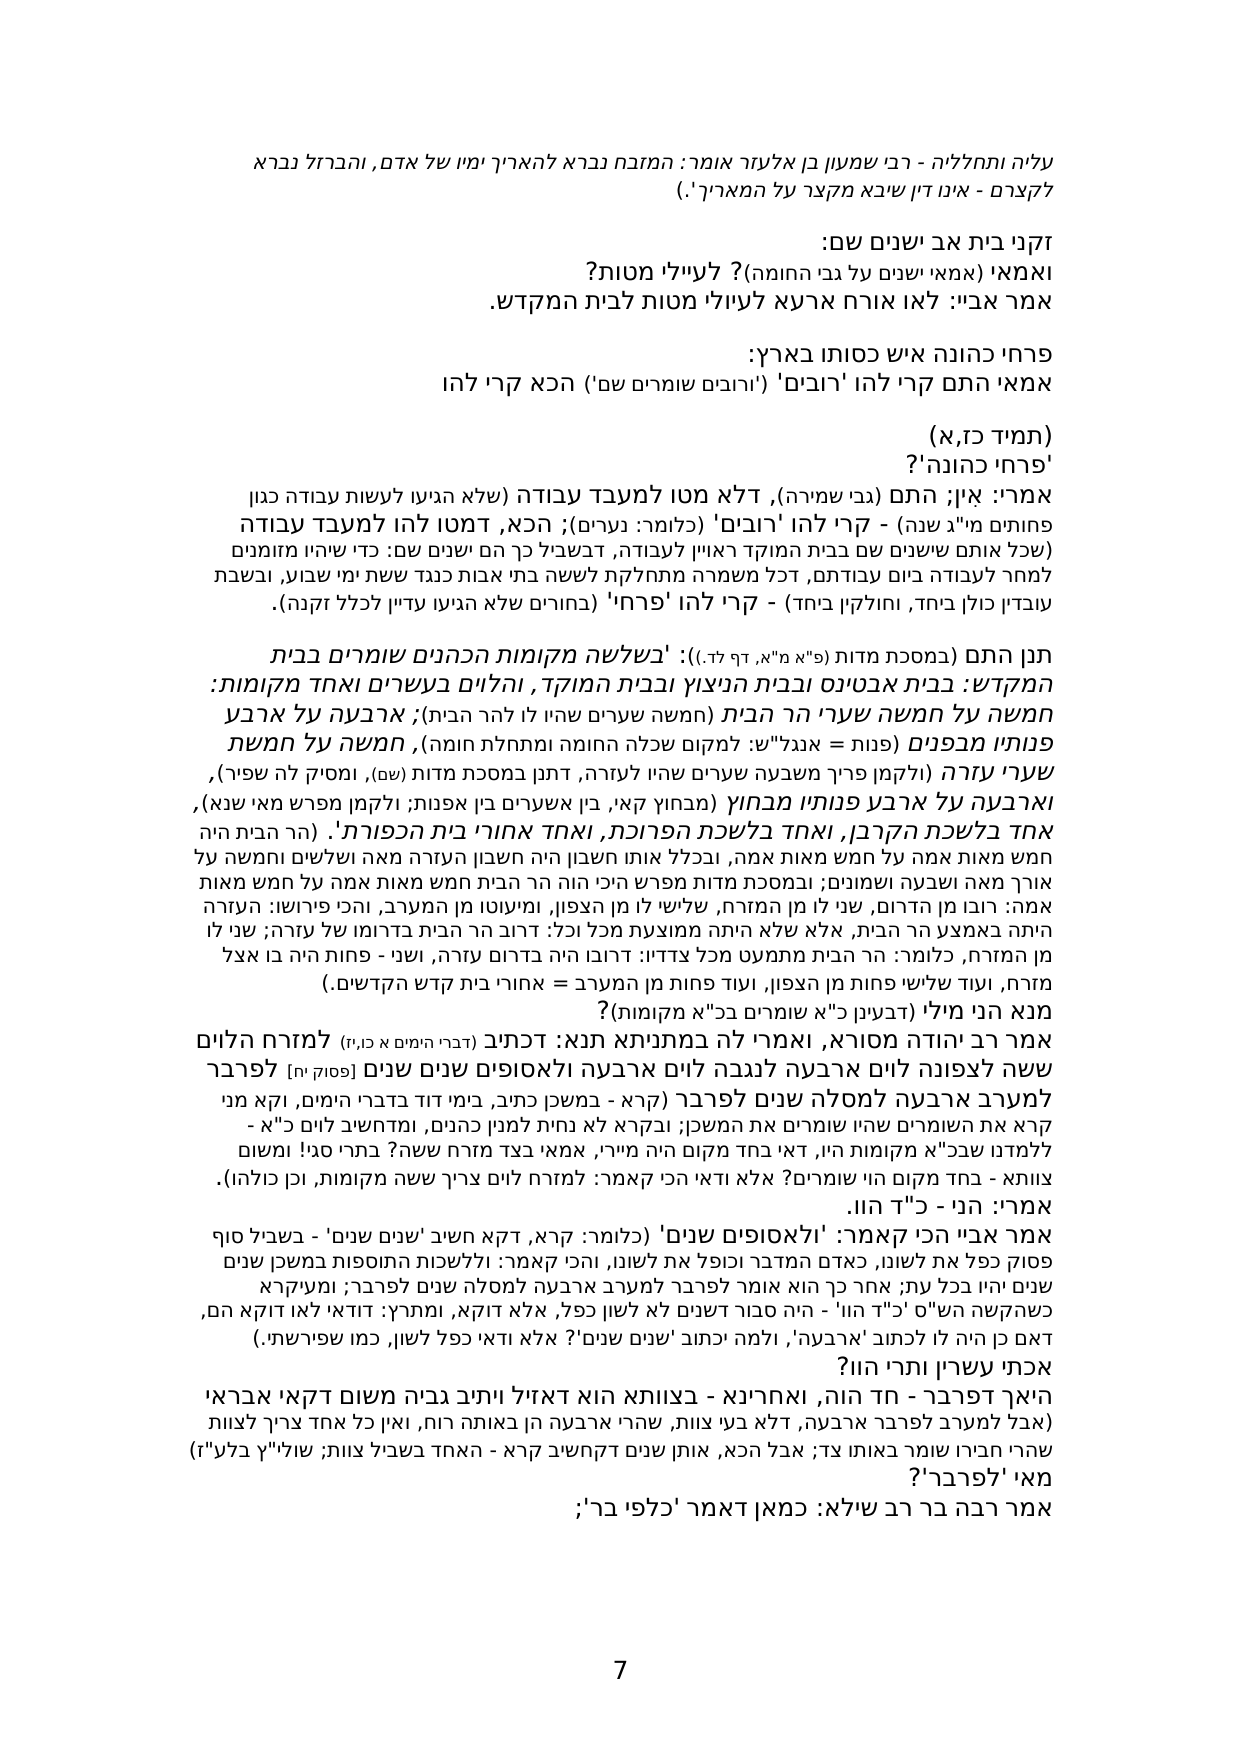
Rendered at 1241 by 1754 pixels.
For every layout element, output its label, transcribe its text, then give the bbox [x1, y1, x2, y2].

text תנן התם (במסכת מדות (פ"א מ"א, דף לד.)): 'בשלשה מקומות הכהנים שומרים בבית המקדש: בבית אבטינס ובבית הניצוץ ובבית המוקד, והלוים בעשרים ואחד מקומות: חמשה על חמשה שערי הר הבית (חמשה שערים שהיו לו להר הבית); ארבעה על ארבע פנותיו מבפנים (פנות = אנגל"ש: למקום שכלה החומה ומתחלת חומה), חמשה על חמשת שערי עזרה (ולקמן פריך משבעה שערים שהיו לעזרה, דתנן במסכת מדות (שם), ומסיק לה שפיר), וארבעה על ארבע פנותיו מבחוץ (מבחוץ קאי, בין אשערים בין אפנות; ולקמן מפרש מאי שנא), אחד בלשכת הקרבן, ואחד בלשכת הפרוכת, ואחד אחורי בית הכפורת'. (הר הבית היה חמש מאות אמה על חמש מאות אמה, ובכלל אותו חשבון היה חשבון העזרה מאה ושלשים וחמשה על אורך מאה ושבעה ושמונים; ובמסכת מדות מפרש היכי הוה הר הבית חמש מאות אמה על חמש מאות אמה: רובו מן הדרום, שני לו מן המזרח, שלישי לו מן הצפון, ומיעוטו מן המערב, והכי פירושו: העזרה היתה באמצע הר הבית, אלא שלא היתה ממוצעת מכל וכל: דרוב הר הבית בדרומו של עזרה; שני לו מן המזרח, כלומר: הר הבית מתמעט מכל צדדיו: דרובו היה בדרום עזרה, ושני - פחות היה בו אצל מזרח, ועוד שלישי פחות מן הצפון, ועוד פחות מן המערב = אחורי בית קדש הקדשים.) [187, 640, 1053, 996]
text מנא הני מילי (דבעינן כ"א שומרים בכ"א מקומות)? [187, 996, 1053, 1025]
text אמר אביי הכי קאמר: 'ולאסופים שנים' (כלומר: קרא, דקא חשיב 'שנים שנים' - בשביל סוף פסוק כפל את לשונו, כאדם המדבר וכופל את לשונו, והכי קאמר: וללשכות התוספות במשכן שנים שנים יהיו בכל עת; אחר כך הוא אומר לפרבר למערב ארבעה למסלה שנים לפרבר; ומעיקרא כשהקשה הש"ס 'כ"ד הוו' - היה סבור דשנים לא לשון כפל, אלא דוקא, ומתרץ: דודאי לאו דוקא הם, דאם כן היה לו לכתוב 'ארבעה', ולמה יכתוב 'שנים שנים'? אלא ודאי כפל לשון, כמו שפירשתי.) [187, 1220, 1053, 1352]
text 'פרחי כהונה'? [187, 451, 1053, 480]
text ואמאי (אמאי ישנים על גבי החומה)? לעיילי מטות? [187, 257, 1053, 286]
text אכתי עשרין ותרי הוו? [187, 1352, 1053, 1381]
text אמרי: אִין; התם (גבי שמירה), דלא מטו למעבד עבודה (שלא הגיעו לעשות עבודה כגון פחותים מי"ג שנה) - קרי להו 'רובים' (כלומר: נערים); הכא, דמטו להו למעבד עבודה (שכל אותם שישנים שם בבית המוקד ראויין לעבודה, דבשביל כך הם ישנים שם: כדי שיהיו מזומנים למחר לעבודה ביום עבודתם, דכל משמרה מתחלקת לששה בתי אבות כנגד ששת ימי שבוע, ובשבת עובדין כולן ביחד, וחולקין ביחד) - קרי להו 'פרחי' (בחורים שלא הגיעו עדיין לכלל זקנה). [187, 480, 1053, 616]
text מאי 'לפרבר'? [187, 1463, 1053, 1493]
text אמר אביי: לאו אורח ארעא לעיולי מטות לבית המקדש. [187, 286, 1053, 315]
text פרחי כהונה איש כסותו בארץ: [187, 339, 1053, 368]
text (תמיד כז,א) [187, 422, 1053, 451]
text אמר רבה בר רב שילא: כמאן דאמר 'כלפי בר'; [187, 1493, 1053, 1522]
text היאך דפרבר - חד הוה, ואחרינא - בצוותא הוא דאזיל ויתיב גביה משום דקאי אבראי (אבל למערב לפרבר ארבעה, דלא בעי צוות, שהרי ארבעה הן באותה רוח, ואין כל אחד צריך לצוות שהרי חבירו שומר באותו צד; אבל הכא, אותן שנים דקחשיב קרא - האחד בשביל צוות; שולי"ץ בלע"ז) [187, 1381, 1053, 1463]
text זקני בית אב ישנים שם: [187, 228, 1053, 257]
text עליה ותחלליה - רבי שמעון בן אלעזר אומר: המזבח נברא להאריך ימיו של אדם, והברזל נברא לקצרם - אינו דין שיבא מקצר על המאריך'.) [187, 150, 1053, 203]
text אמרי: הני - כ"ד הוו. [187, 1191, 1053, 1220]
text אמאי התם קרי להו 'רובים' ('ורובים שומרים שם') הכא קרי להו [187, 368, 1053, 397]
text אמר רב יהודה מסורא, ואמרי לה במתניתא תנא: דכתיב (דברי הימים א כו,יז) למזרח הלוים ששה לצפונה לוים ארבעה לנגבה לוים ארבעה ולאסופים שנים שנים [פסוק יח] לפרבר למערב ארבעה למסלה שנים לפרבר (קרא - במשכן כתיב, בימי דוד בדברי הימים, וקא מני קרא את השומרים שהיו שומרים את המשכן; ובקרא לא נחית למנין כהנים, ומדחשיב לוים כ"א - ללמדנו שבכ"א מקומות היו, דאי בחד מקום היה מיירי, אמאי בצד מזרח ששה? בתרי סגי! ומשום צוותא - בחד מקום הוי שומרים? אלא ודאי הכי קאמר: למזרח לוים צריך ששה מקומות, וכן כולהו). [187, 1025, 1053, 1191]
